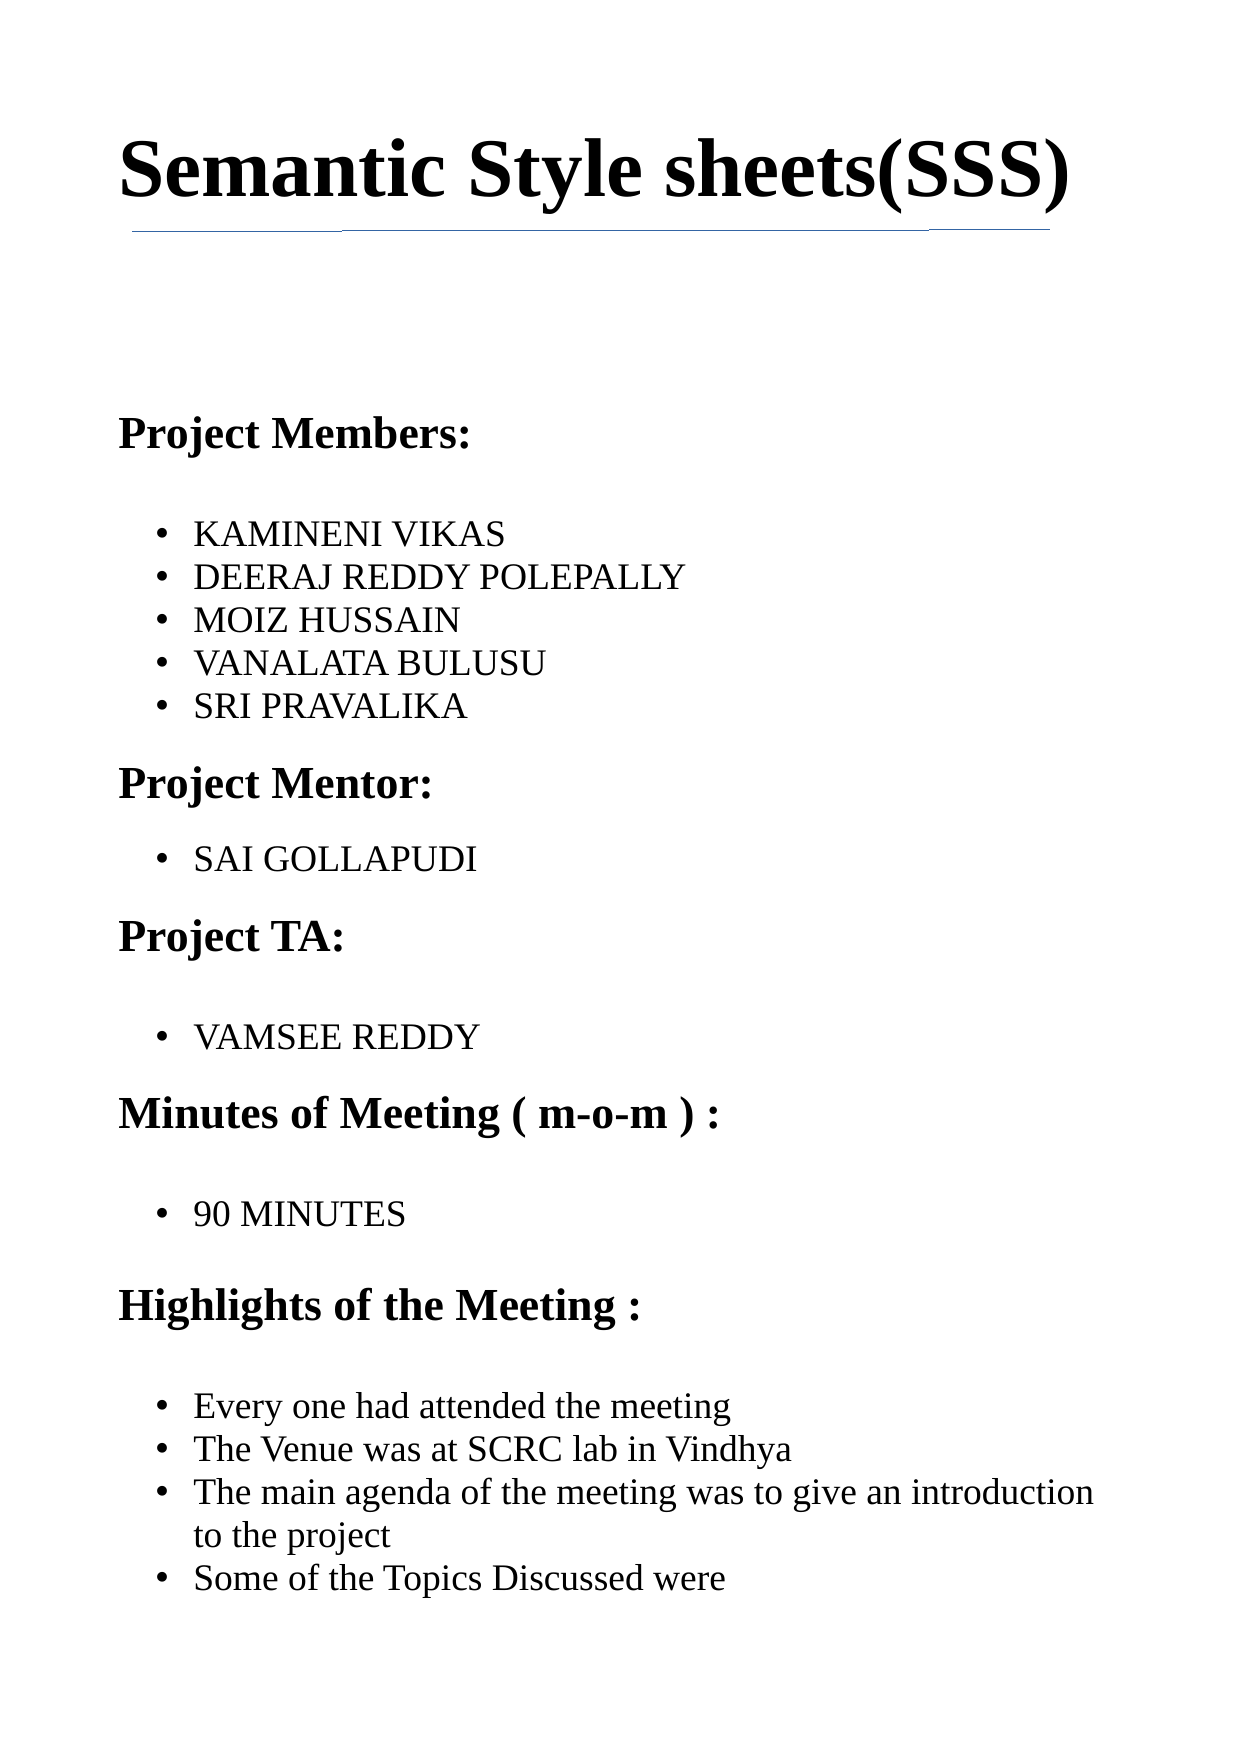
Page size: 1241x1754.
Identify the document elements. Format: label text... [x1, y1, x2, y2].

list The main agenda of the meeting was to give an introduction to the project [156, 1469, 1122, 1556]
list DEERAJ REDDY POLEPALLY [156, 554, 1122, 597]
list SAI GOLLAPUDI [156, 837, 1122, 880]
list SRI PRAVALIKA [156, 683, 1122, 727]
list MOIZ HUSSAIN [156, 597, 1122, 640]
list Some of the Topics Discussed were [156, 1556, 1122, 1599]
text Semantic Style sheets(SSS) [118, 118, 1122, 214]
text Highlights of the Meeting : [118, 1278, 1122, 1330]
list KAMINENI VIKAS [156, 511, 1122, 554]
text Project Members: [118, 406, 1122, 458]
list The Venue was at SCRC lab in Vindhya [156, 1426, 1122, 1469]
text Minutes of Meeting ( m-o-m ) : [118, 1086, 1122, 1139]
text Project TA: [118, 909, 1122, 961]
list 90 MINUTES [156, 1191, 1122, 1234]
list Every one had attended the meeting [156, 1383, 1122, 1426]
list VAMSEE REDDY [156, 1014, 1122, 1057]
list VANALATA BULUSU [156, 640, 1122, 683]
text Project Mentor: [118, 755, 1122, 808]
